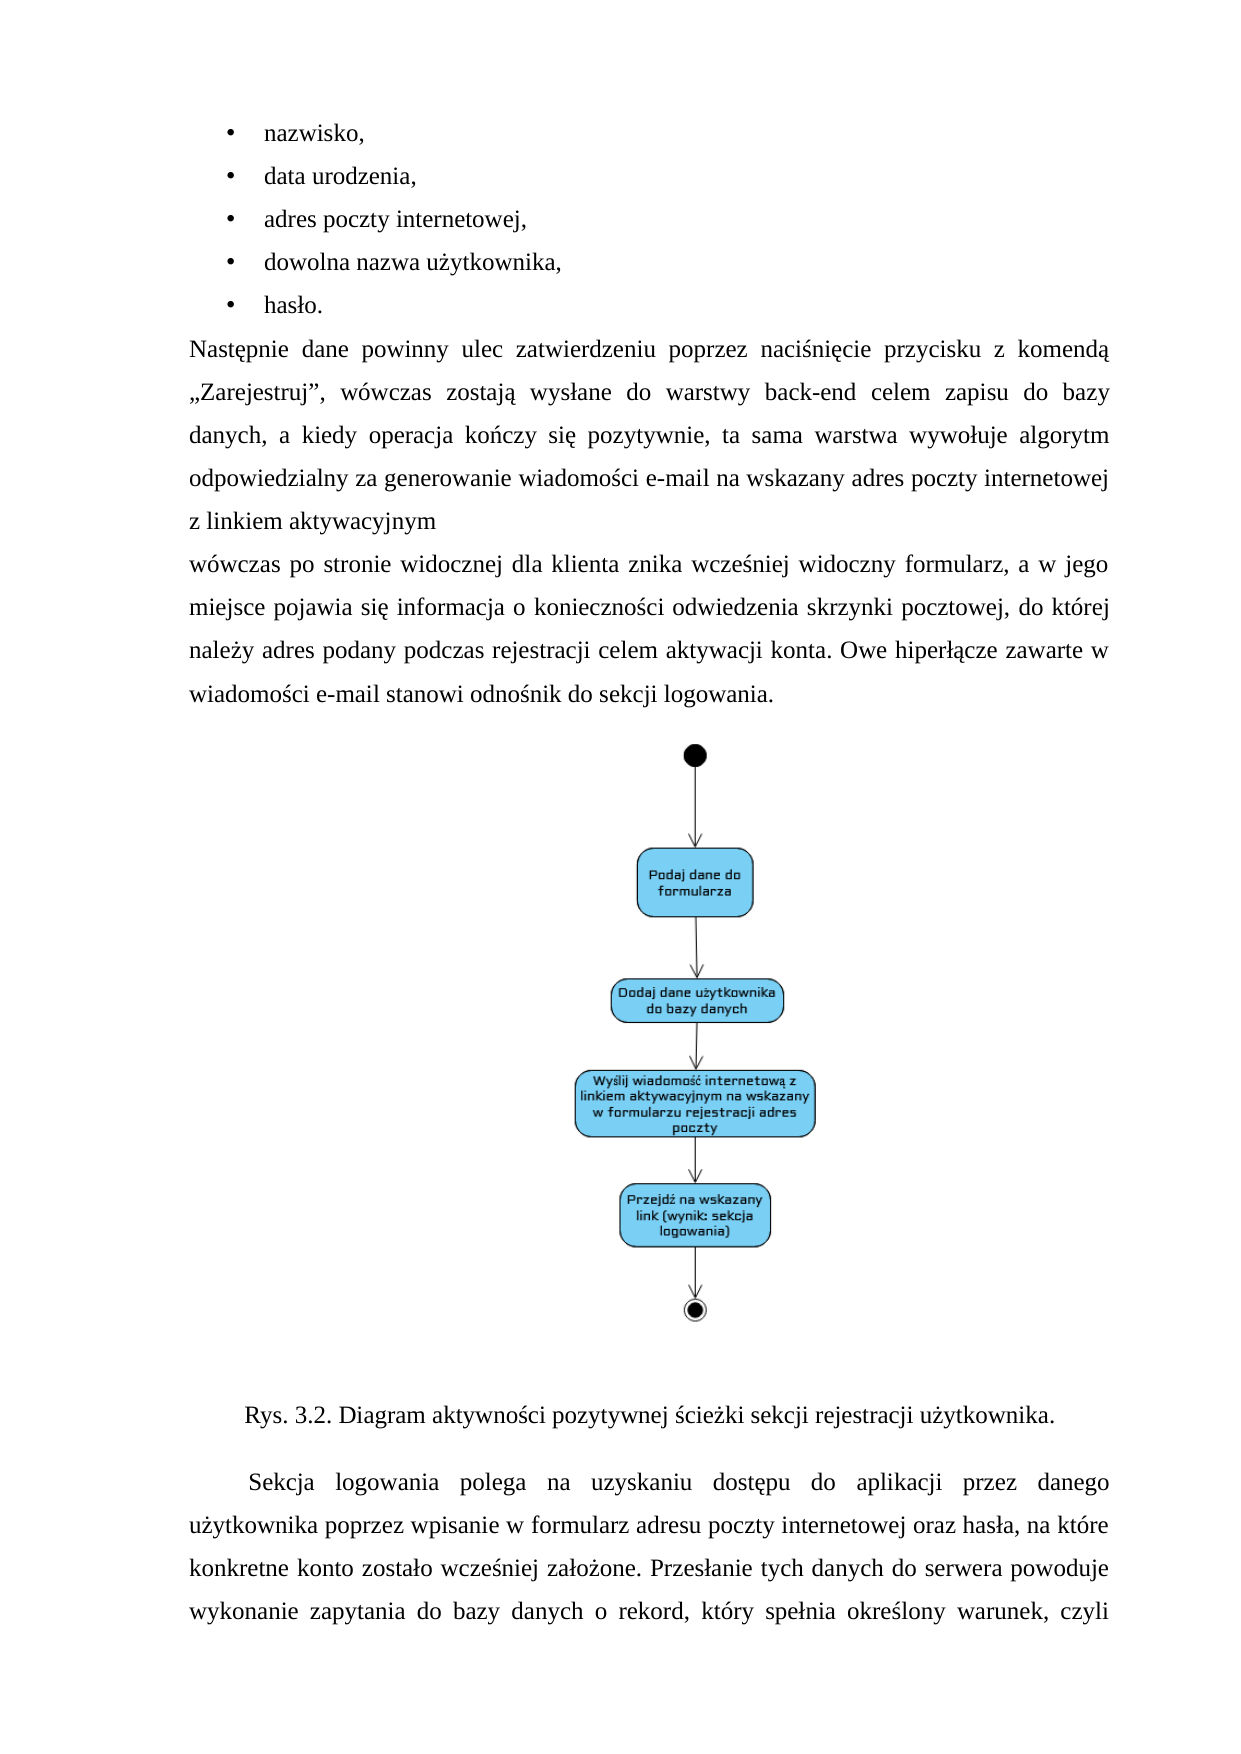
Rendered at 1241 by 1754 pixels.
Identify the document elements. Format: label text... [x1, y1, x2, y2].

text wówczas po stronie widocznej dla klienta znika wcześniej widoczny formularz, a w jego miejsce pojawia się informacja o konieczności odwiedzenia skrzynki pocztowej, do której należy adres podany podczas rejestracji celem aktywacji konta. Owe hiperłącze zawarte w wiadomości e-mail stanowi odnośnik do sekcji logowania. [189, 549, 1110, 707]
list dowolna nazwa użytkownika, [226, 247, 1122, 276]
list hasło. [226, 291, 1122, 319]
list data urodzenia, [226, 161, 1122, 190]
list nazwisko, [226, 118, 1122, 147]
text Następnie dane powinny ulec zatwierdzeniu poprzez naciśnięcie przycisku z komendą „Zarejestruj”, wówczas zostają wysłane do warstwy back-end celem zapisu do bazy danych, a kiedy operacja kończy się pozytywnie, ta sama warstwa wywołuje algorytm odpowiedzialny za generowanie wiadomości e-mail na wskazany adres poczty internetowej z linkiem aktywacyjnym [189, 334, 1110, 535]
text Rys. 3.2. Diagram aktywności pozytywnej ścieżki sekcji rejestracji użytkownika. [189, 1400, 1110, 1429]
picture [471, 718, 913, 1351]
text Sekcja logowania polega na uzyskaniu dostępu do aplikacji przez danego użytkownika poprzez wpisanie w formularz adresu poczty internetowej oraz hasła, na które konkretne konto zostało wcześniej założone. Przesłanie tych danych do serwera powoduje wykonanie zapytania do bazy danych o rekord, który spełnia określony warunek, czyli [189, 1467, 1110, 1625]
list adres poczty internetowej, [226, 204, 1122, 233]
